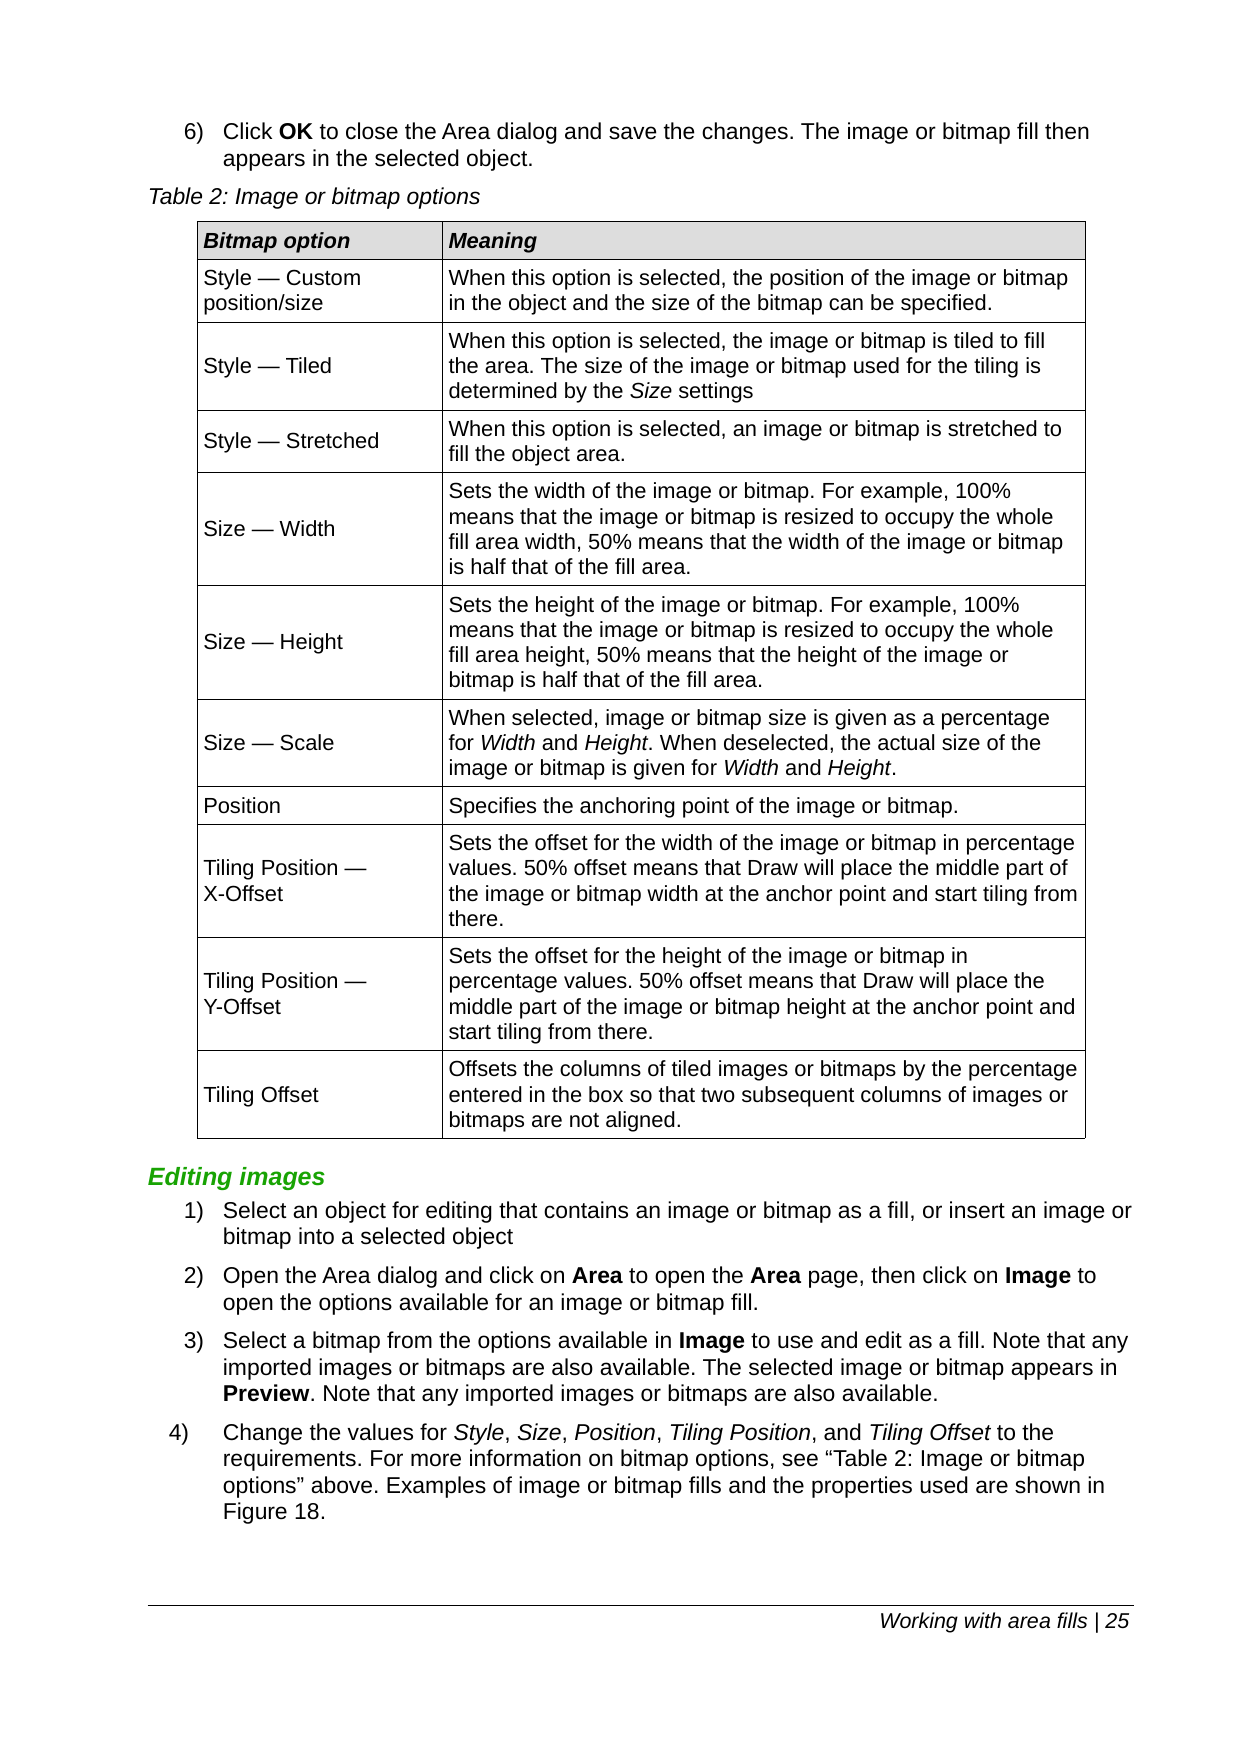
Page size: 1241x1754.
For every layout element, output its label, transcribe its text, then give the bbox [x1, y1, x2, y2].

table_cell Sets the width of the image or bitmap. For example, 100% means that the image or bitmap is resized to occupy the whole fill area width, 50% means that the width of the image or bitmap is half that of the fill area. [443, 473, 1085, 585]
list Open the Area dialog and click on Area to open the Area page, then click on Image to open the options available for an image or bitmap fill. [204, 1262, 1134, 1315]
table_cell Size — Scale [198, 700, 442, 786]
table_cell When this option is selected, the position of the image or bitmap in the object and the size of the bitmap can be specified. [443, 260, 1085, 322]
table_header Meaning [443, 222, 1085, 259]
table_cell Style — Custom position/size [198, 260, 442, 322]
list Select an object for editing that contains an image or bitmap as a fill, or insert an image or bitmap into a selected object [204, 1197, 1134, 1249]
list Select a bitmap from the options available in Image to use and edit as a fill. Note that any imported images or bitmaps are also available. The selected image or bitmap appears in Preview. Note that any imported images or bitmaps are also available. [204, 1327, 1134, 1406]
table_cell Position [198, 787, 442, 824]
table_cell When selected, image or bitmap size is given as a percentage for Width and Height. When deselected, the actual size of the image or bitmap is given for Width and Height. [443, 700, 1085, 786]
table_cell Style — Tiled [198, 323, 442, 409]
table_cell When this option is selected, the image or bitmap is tiled to fill the area. The size of the image or bitmap used for the tiling is determined by the Size settings [443, 323, 1085, 409]
table_cell Tiling Position — X-Offset [198, 825, 442, 937]
table_cell Tiling Position — Y-Offset [198, 938, 442, 1050]
table_cell Specifies the anchoring point of the image or bitmap. [443, 787, 1085, 824]
table_cell Sets the height of the image or bitmap. For example, 100% means that the image or bitmap is resized to occupy the whole fill area height, 50% means that the height of the image or bitmap is half that of the fill area. [443, 586, 1085, 698]
table_cell Sets the offset for the height of the image or bitmap in percentage values. 50% offset means that Draw will place the middle part of the image or bitmap height at the anchor point and start tiling from there. [443, 938, 1085, 1050]
table_cell Size — Width [198, 473, 442, 585]
table_cell Offsets the columns of tiled images or bitmaps by the percentage entered in the box so that two subsequent columns of images or bitmaps are not aligned. [443, 1051, 1085, 1138]
list Change the values for Style, Size, Position, Tiling Position, and Tiling Offset to the requirements. For more information on bitmap options, see “Table 2: Image or bitmap options” above. Examples of image or bitmap fills and the properties used are shown in Figure 18. [189, 1419, 1134, 1524]
table_header Bitmap option [198, 222, 442, 259]
table_cell Sets the offset for the width of the image or bitmap in percentage values. 50% offset means that Draw will place the middle part of the image or bitmap width at the anchor point and start tiling from there. [443, 825, 1085, 937]
table_cell When this option is selected, an image or bitmap is stretched to fill the object area. [443, 411, 1085, 472]
list Table 2: Image or bitmap options [148, 183, 1134, 210]
table_cell Style — Stretched [198, 411, 442, 472]
table_cell Tiling Offset [198, 1051, 442, 1138]
subtitle Editing images [148, 1162, 1134, 1191]
table_cell Size — Height [198, 586, 442, 698]
list Click OK to close the Area dialog and save the changes. The image or bitmap fill then appears in the selected object. [204, 118, 1134, 171]
